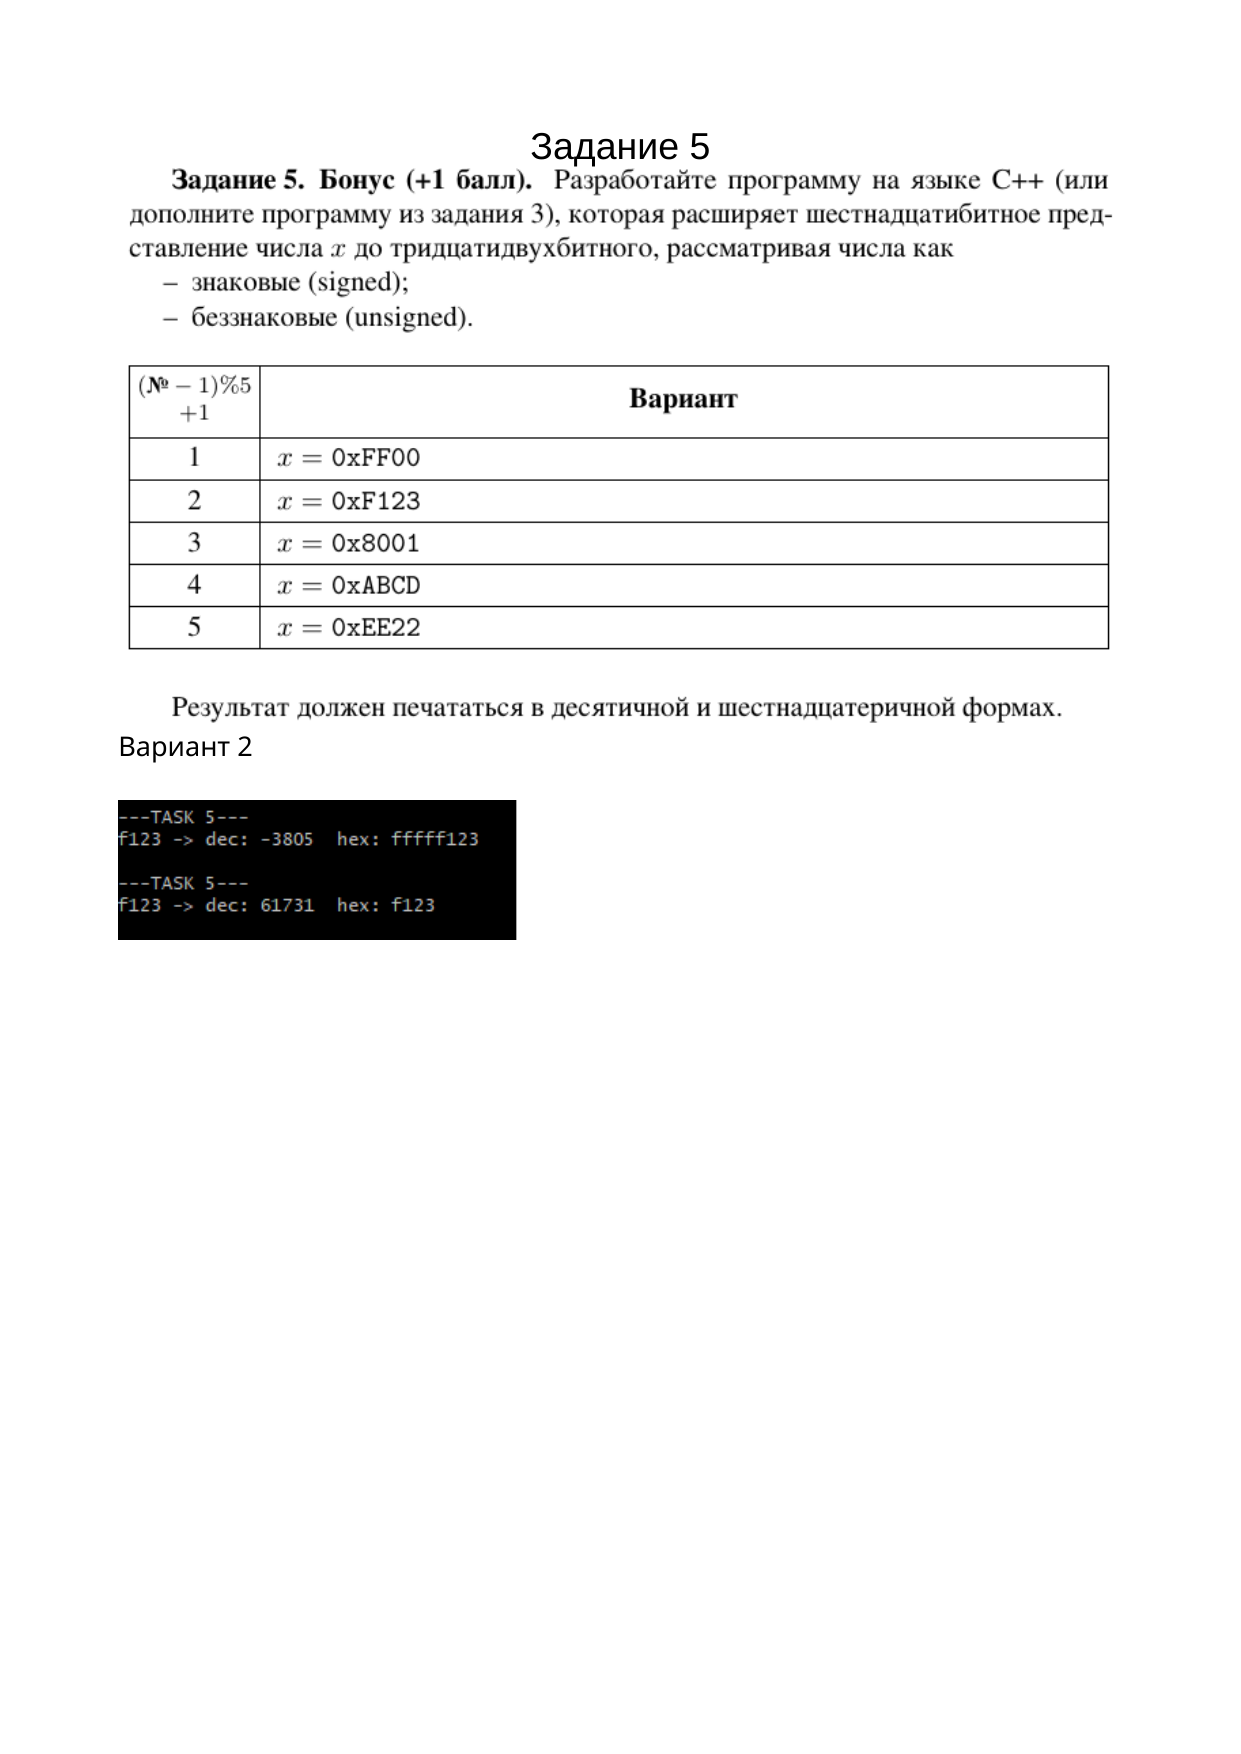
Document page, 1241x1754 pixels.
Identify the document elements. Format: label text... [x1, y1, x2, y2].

text Вариант 2 [118, 727, 1122, 764]
text Задание 5 [118, 124, 1122, 167]
